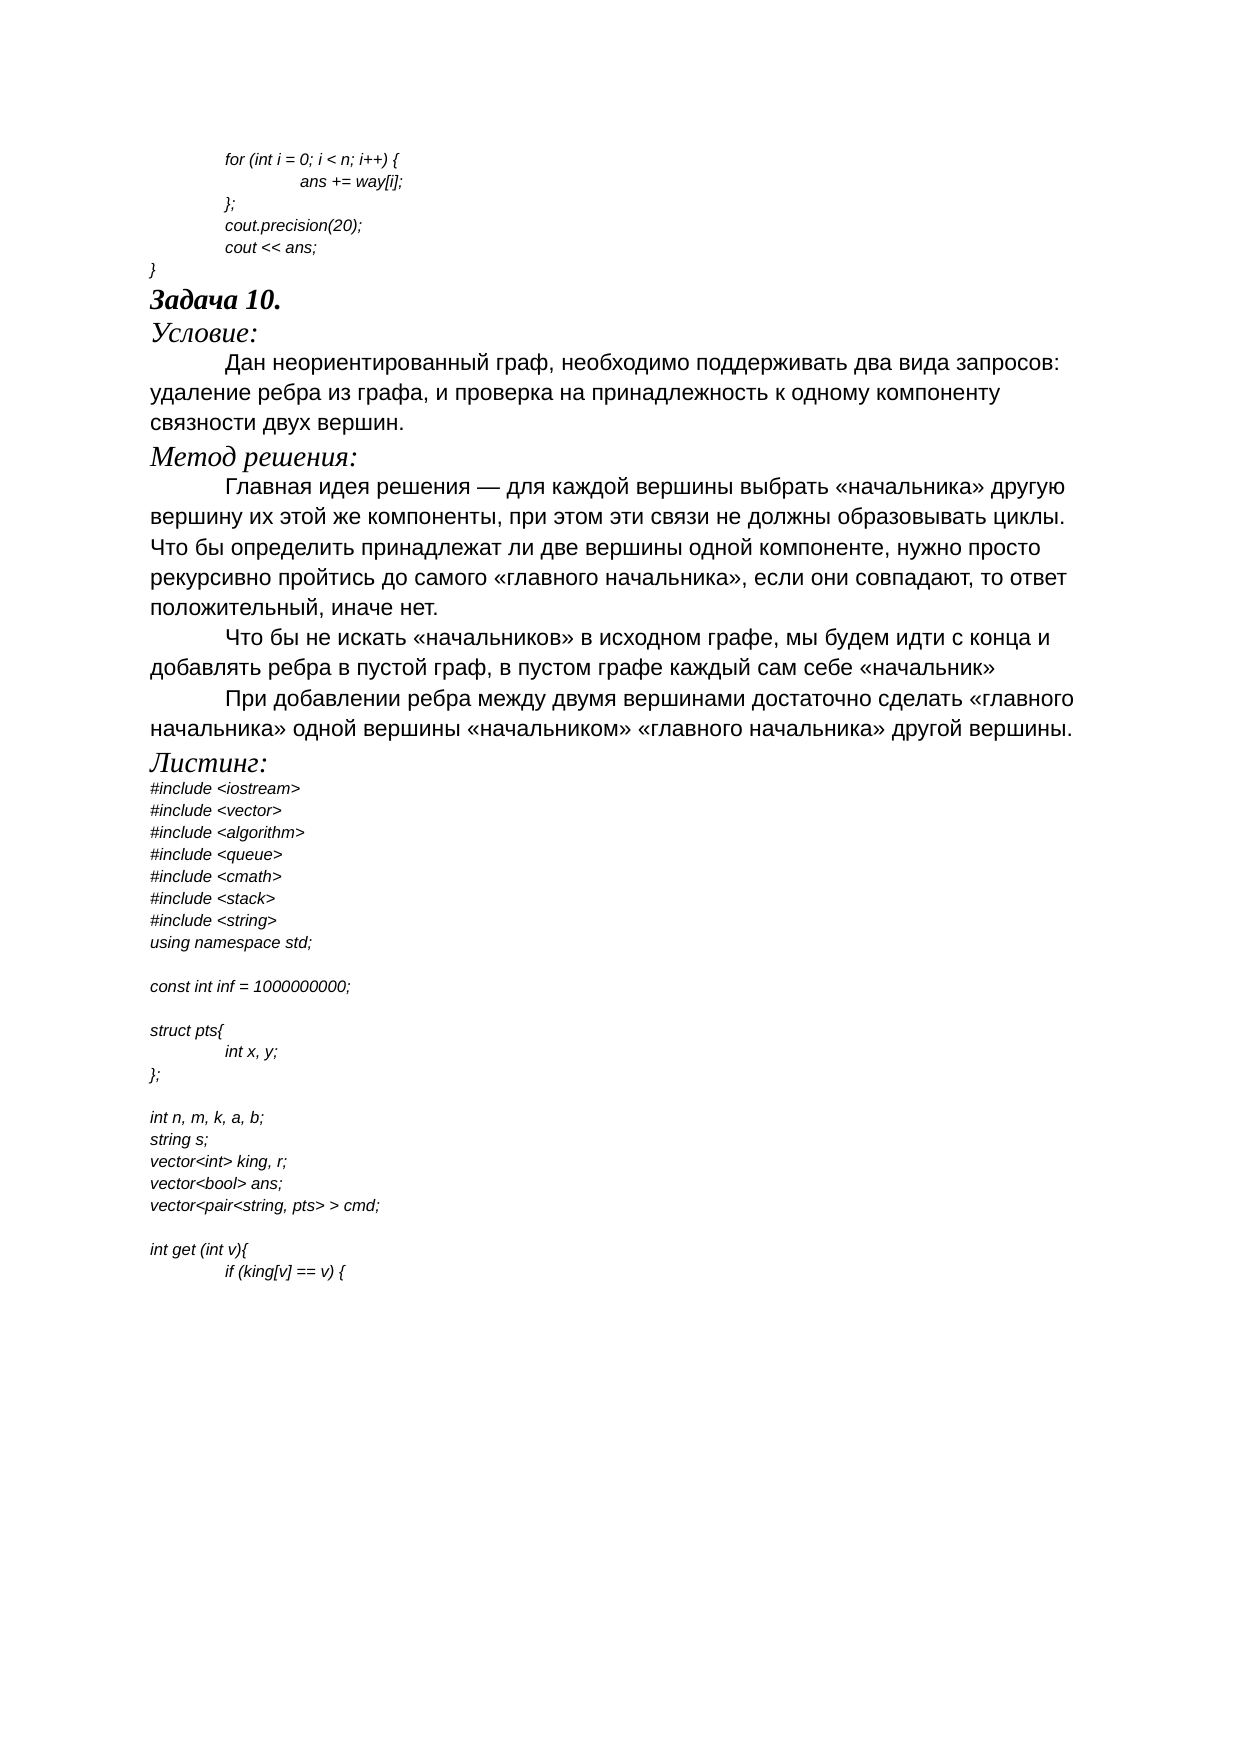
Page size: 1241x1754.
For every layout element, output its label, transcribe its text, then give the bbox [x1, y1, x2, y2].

subtitle Листинг: [150, 745, 1090, 778]
text #include <vector> [150, 801, 1090, 820]
text struct pts{ [150, 1020, 1090, 1039]
text #include <queue> [150, 844, 1090, 864]
subtitle Условие: [150, 315, 1090, 349]
text string s; [150, 1130, 1090, 1149]
text При добавлении ребра между двумя вершинами достаточно сделать «главного начальника» одной вершины «начальником» «главного начальника» другой вершины. [150, 684, 1090, 741]
text #include <cmath> [150, 866, 1090, 886]
text Что бы не искать «начальников» в исходном графе, мы будем идти с конца и добавлять ребра в пустой граф, в пустом графе каждый сам себе «начальник» [150, 624, 1090, 681]
text Главная идея решения — для каждой вершины выбрать «начальника» другую вершину их этой же компоненты, при этом эти связи не должны образовывать циклы. Что бы определить принадлежат ли две вершины одной компоненте, нужно просто рекурсивно пройтись до самого «главного начальника», если они совпадают, то ответ положительный, иначе нет. [150, 473, 1090, 620]
text cout.precision(20); [150, 216, 1090, 235]
text }; [150, 194, 1090, 213]
subtitle Метод решения: [150, 439, 1090, 473]
text #include <stack> [150, 888, 1090, 908]
text #include <algorithm> [150, 822, 1090, 842]
text if (king[v] == v) { [150, 1262, 1090, 1281]
text Дан неориентированный граф, необходимо поддерживать два вида запросов: удаление ребра из графа, и проверка на принадлежность к одному компоненту связности двух вершин. [150, 349, 1090, 436]
text int n, m, k, a, b; [150, 1108, 1090, 1127]
text cout << ans; [150, 238, 1090, 257]
text #include <iostream> [150, 778, 1090, 798]
text vector<pair<string, pts> > cmd; [150, 1196, 1090, 1215]
text int x, y; [150, 1042, 1090, 1061]
text #include <string> [150, 910, 1090, 929]
text vector<int> king, r; [150, 1152, 1090, 1171]
subtitle Задача 10. [150, 282, 1090, 315]
text vector<bool> ans; [150, 1174, 1090, 1193]
text const int inf = 1000000000; [150, 976, 1090, 996]
text ans += way[i]; [150, 172, 1090, 191]
text int get (int v){ [150, 1240, 1090, 1259]
text using namespace std; [150, 932, 1090, 952]
text } [150, 260, 1090, 279]
text }; [150, 1064, 1090, 1083]
text for (int i = 0; i < n; i++) { [150, 150, 1090, 169]
